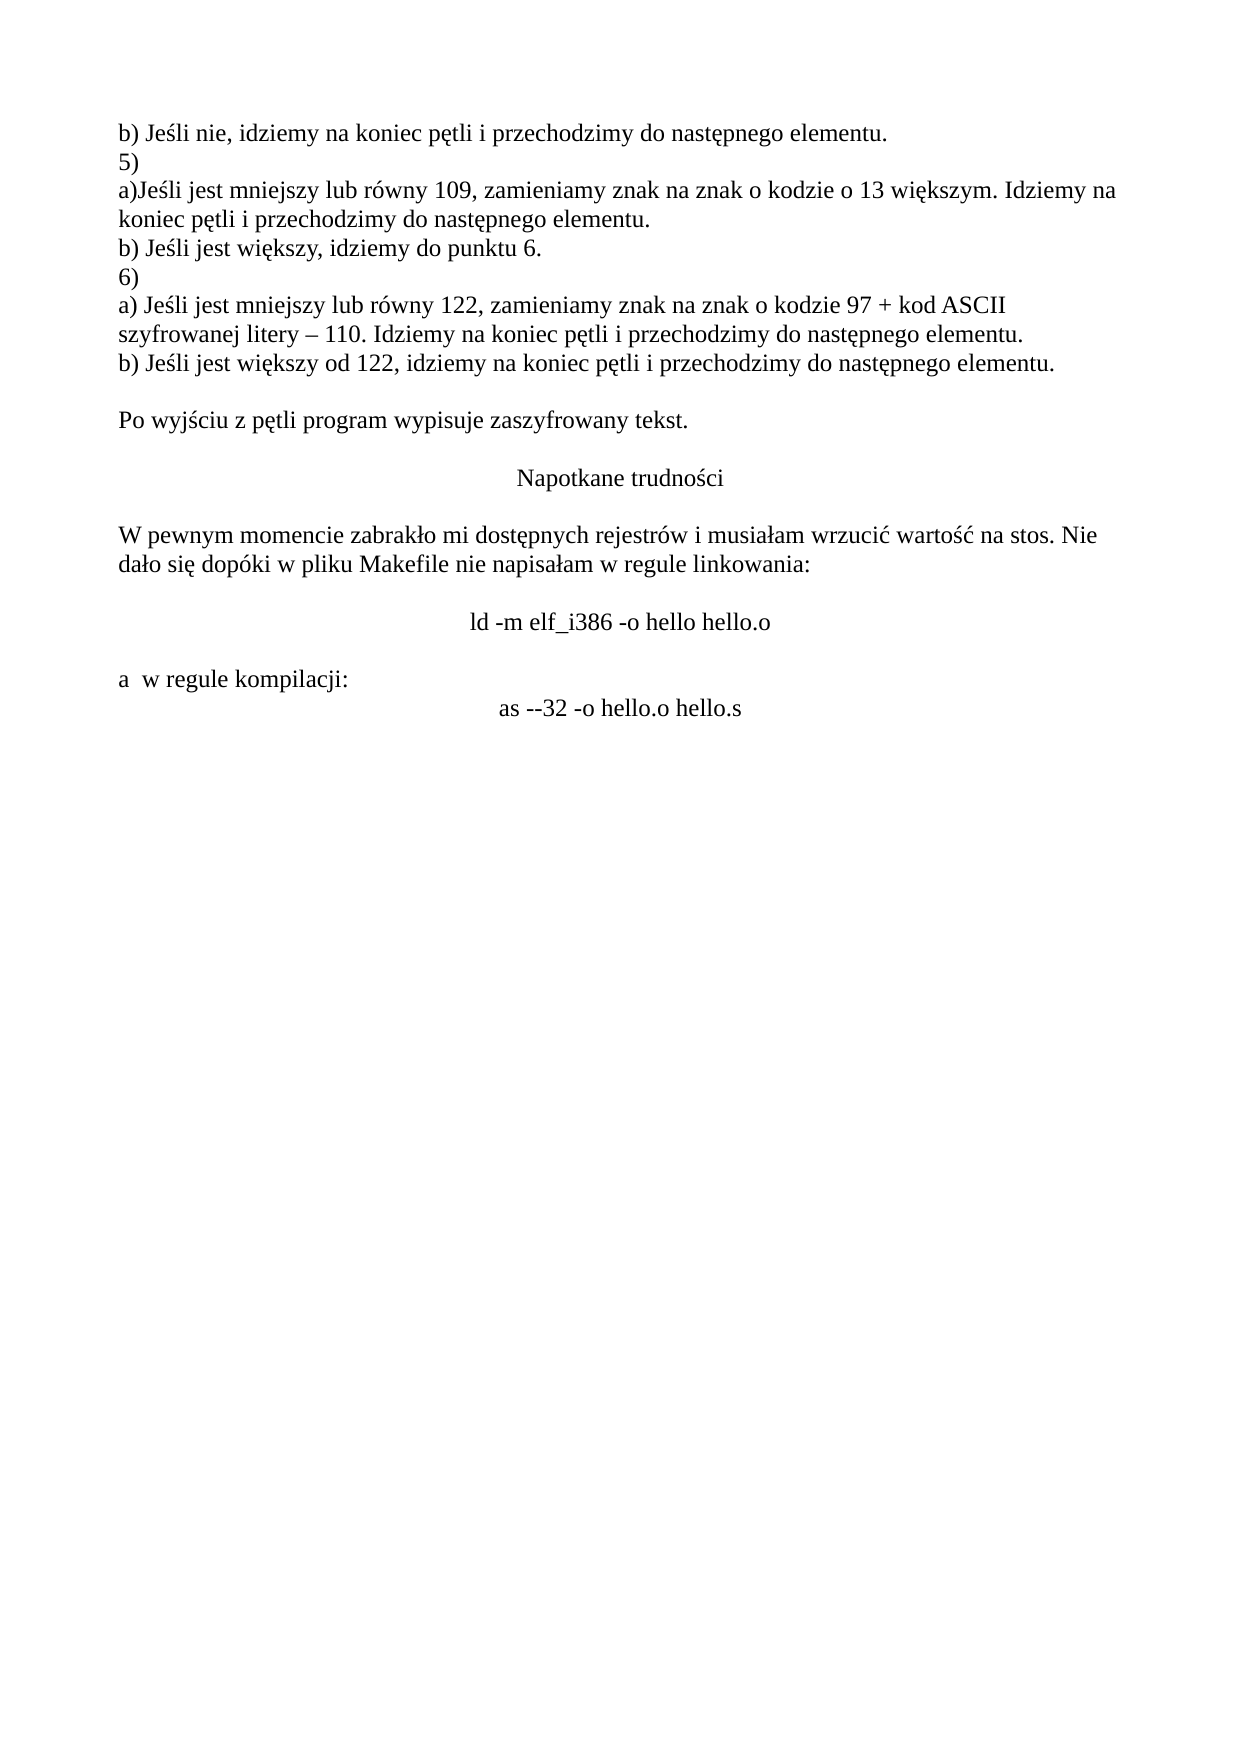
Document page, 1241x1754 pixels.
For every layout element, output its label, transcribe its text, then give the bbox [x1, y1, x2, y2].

text ld -m elf_i386 -o hello hello.o [118, 607, 1122, 636]
text a)Jeśli jest mniejszy lub równy 109, zamieniamy znak na znak o kodzie o 13 większym. Idziemy na koniec pętli i przechodzimy do następnego elementu. [118, 176, 1122, 233]
text 5) [118, 147, 1122, 176]
text Napotkane trudności [118, 463, 1122, 492]
text as --32 -o hello.o hello.s [118, 693, 1122, 722]
text Po wyjściu z pętli program wypisuje zaszyfrowany tekst. [118, 406, 1122, 434]
text b) Jeśli jest większy od 122, idziemy na koniec pętli i przechodzimy do następnego elementu. [118, 348, 1122, 377]
text a) Jeśli jest mniejszy lub równy 122, zamieniamy znak na znak o kodzie 97 + kod ASCII szyfrowanej litery – 110. Idziemy na koniec pętli i przechodzimy do następnego elementu. [118, 291, 1122, 348]
text b) Jeśli jest większy, idziemy do punktu 6. [118, 233, 1122, 262]
text W pewnym momencie zabrakło mi dostępnych rejestrów i musiałam wrzucić wartość na stos. Nie dało się dopóki w pliku Makefile nie napisałam w regule linkowania: [118, 521, 1122, 578]
text 6) [118, 262, 1122, 291]
text a w regule kompilacji: [118, 664, 1122, 693]
text b) Jeśli nie, idziemy na koniec pętli i przechodzimy do następnego elementu. [118, 118, 1122, 147]
